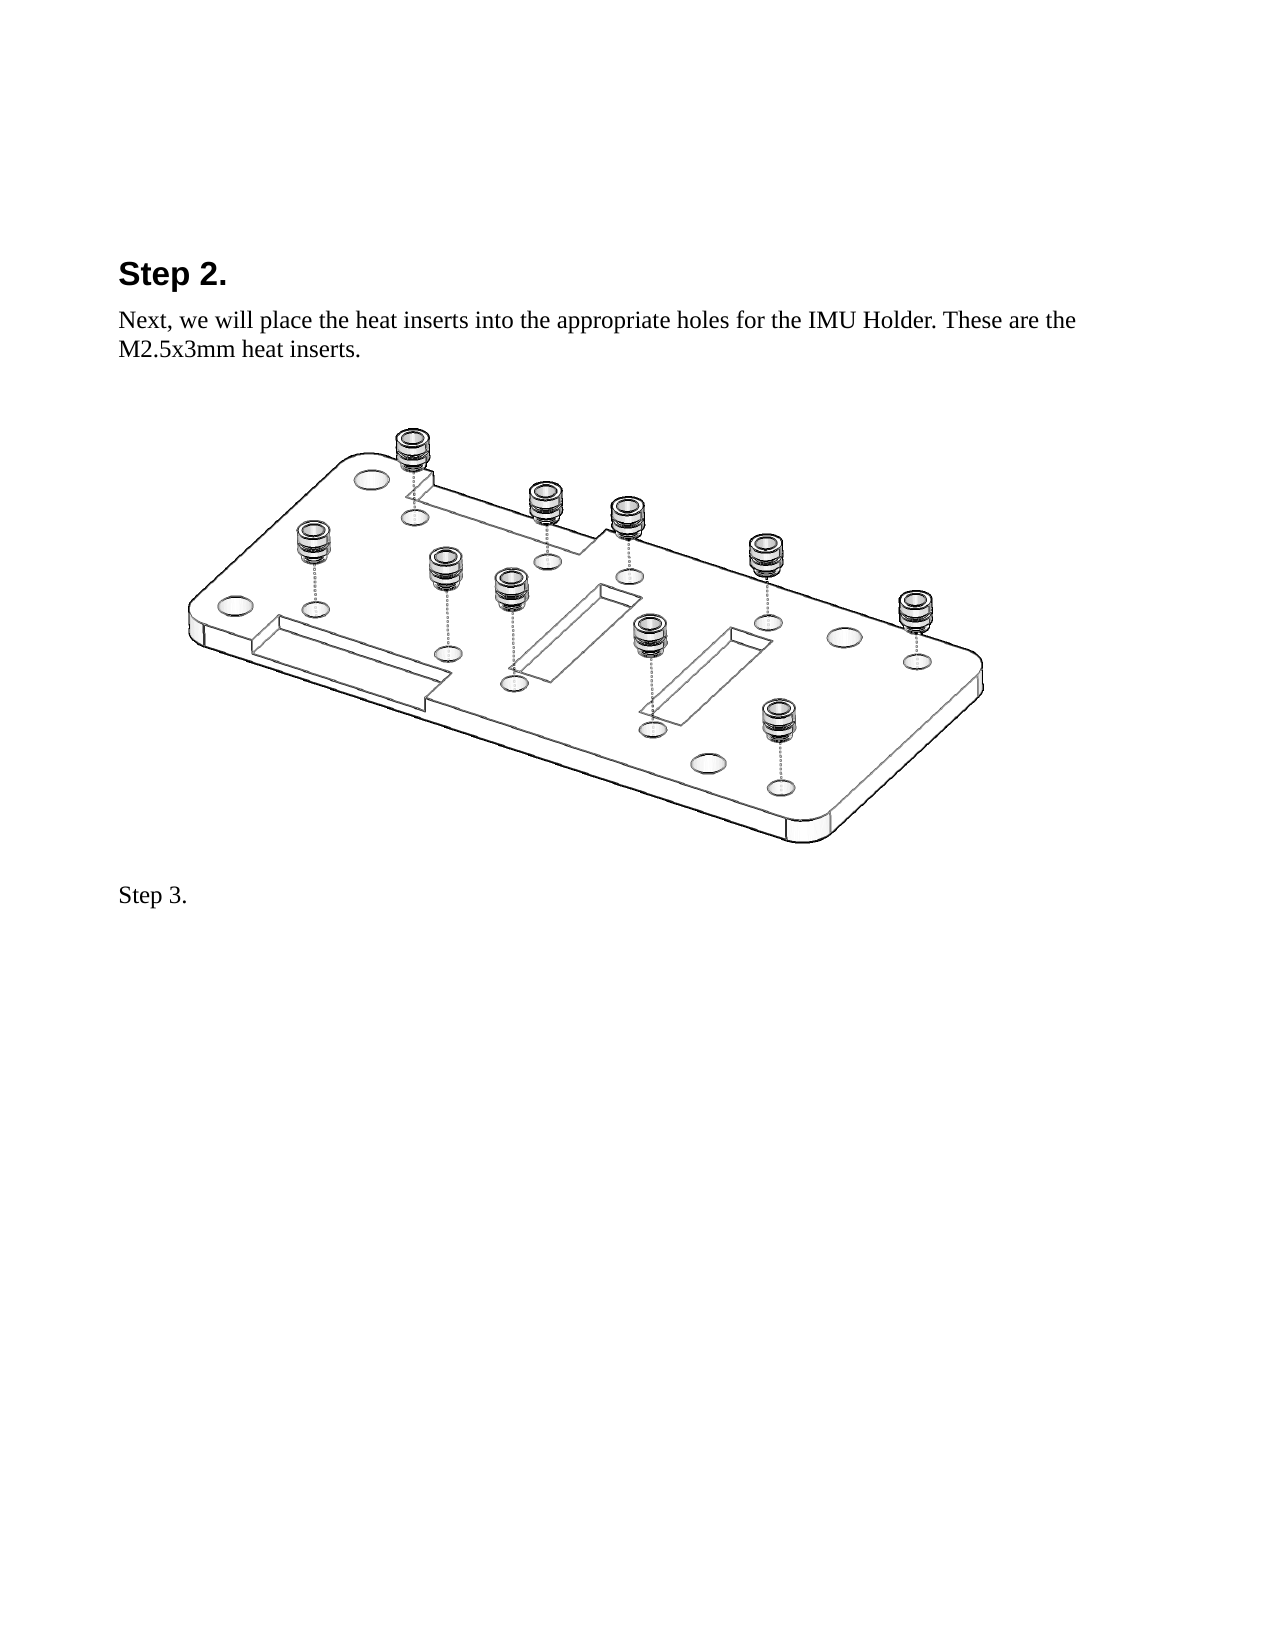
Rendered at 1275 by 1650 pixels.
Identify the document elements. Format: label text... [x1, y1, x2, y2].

text Step 3. [118, 880, 1157, 909]
picture [152, 383, 1036, 865]
subtitle Step 2. [118, 254, 1157, 292]
text Next, we will place the heat inserts into the appropriate holes for the IMU Holder. These are the M2.5x3mm heat inserts. [118, 305, 1157, 362]
